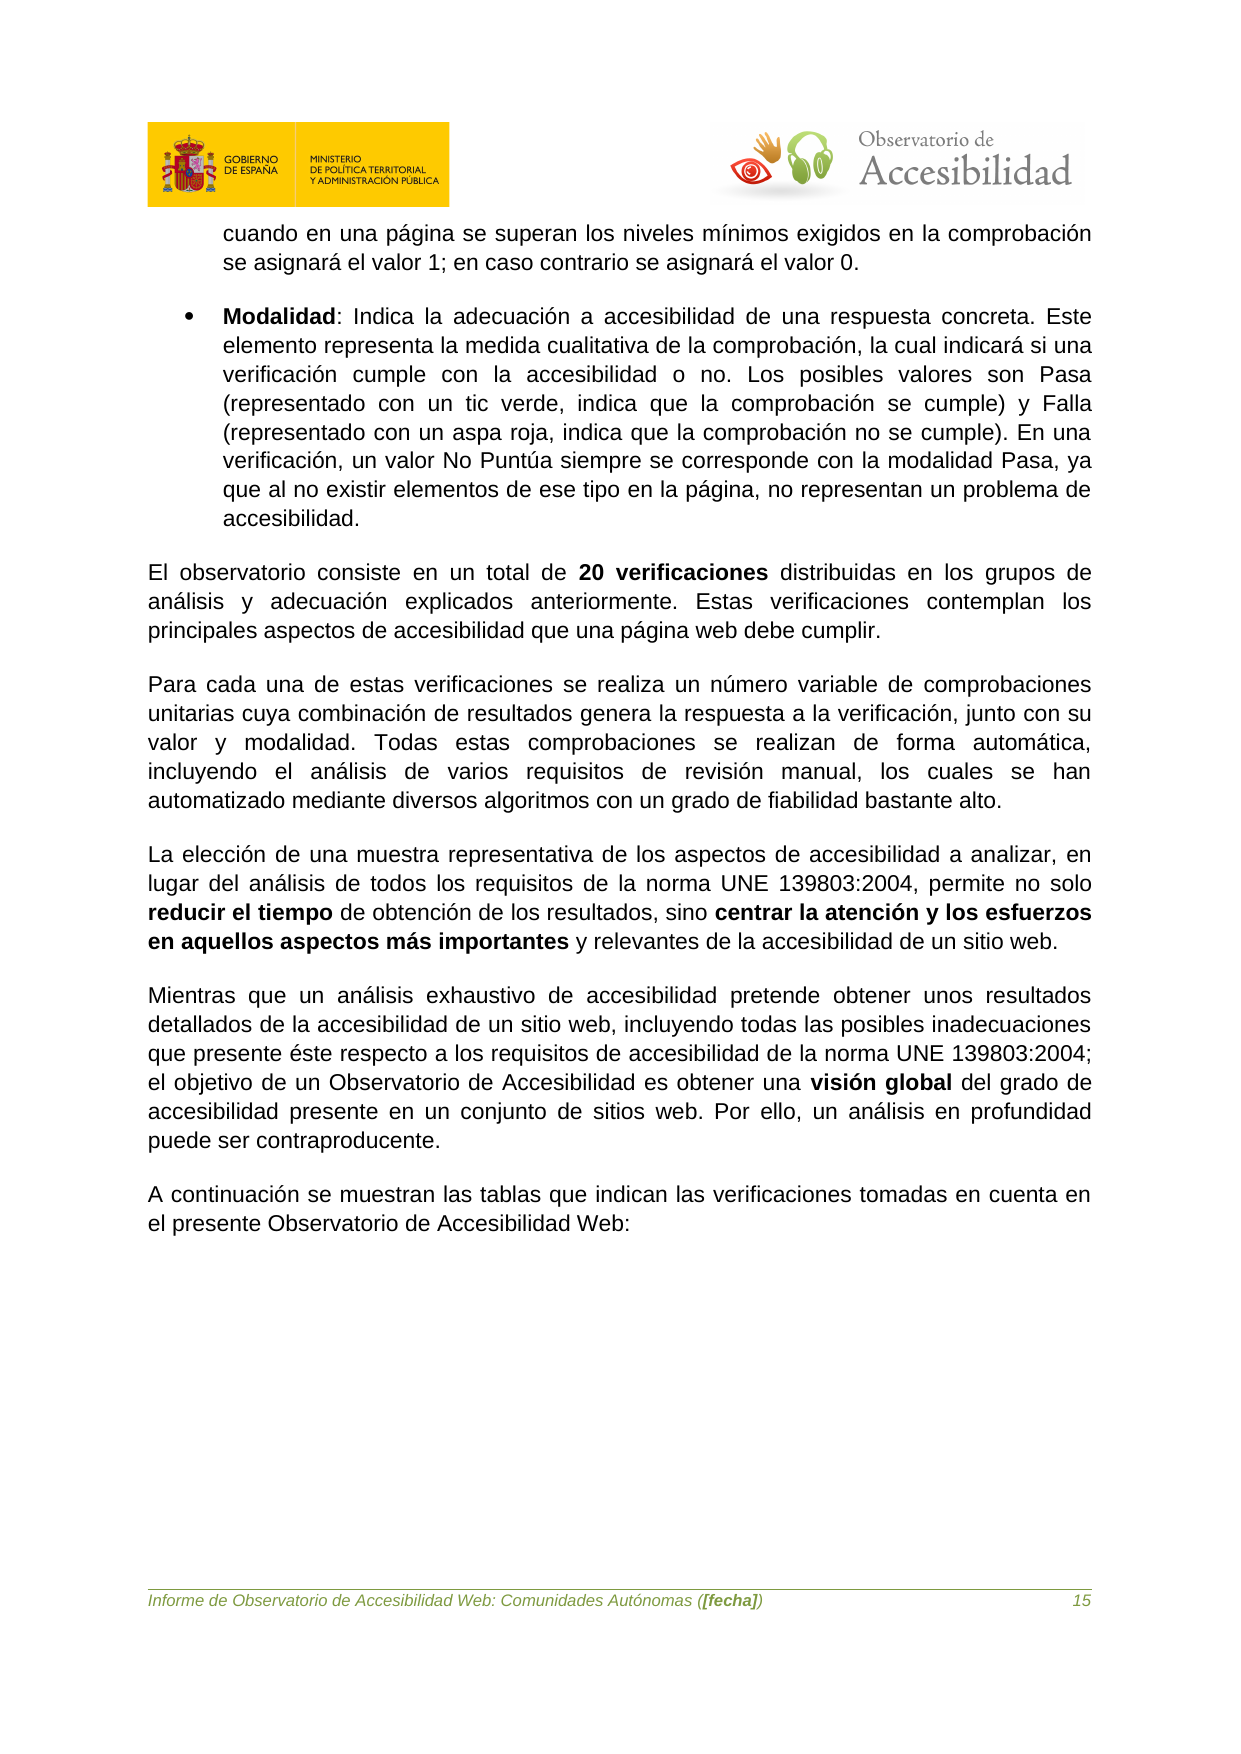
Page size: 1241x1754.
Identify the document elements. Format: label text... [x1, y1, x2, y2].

list cuando en una página se superan los niveles mínimos exigidos en la comprobación se asignará el valor 1; en caso contrario se asignará el valor 0. [185, 220, 1092, 275]
text A continuación se muestran las tablas que indican las verificaciones tomadas en cuenta en el presente Observatorio de Accesibilidad Web: [148, 1181, 1092, 1236]
text Para cada una de estas verificaciones se realiza un número variable de comprobaciones unitarias cuya combinación de resultados genera la respuesta a la verificación, junto con su valor y modalidad. Todas estas comprobaciones se realizan de forma automática, incluyendo el análisis de varios requisitos de revisión manual, los cuales se han automatizado mediante diversos algoritmos con un grado de fiabilidad bastante alto. [148, 671, 1092, 813]
text Mientras que un análisis exhaustivo de accesibilidad pretende obtener unos resultados detallados de la accesibilidad de un sitio web, incluyendo todas las posibles inadecuaciones que presente éste respecto a los requisitos de accesibilidad de la norma UNE 139803:2004; el objetivo de un Observatorio de Accesibilidad es obtener una visión global del grado de accesibilidad presente en un conjunto de sitios web. Por ello, un análisis en profundidad puede ser contraproducente. [148, 982, 1092, 1153]
list Modalidad: Indica la adecuación a accesibilidad de una respuesta concreta. Este elemento representa la medida cualitativa de la comprobación, la cual indicará si una verificación cumple con la accesibilidad o no. Los posibles valores son Pasa (representado con un tic verde, indica que la comprobación se cumple) y Falla (representado con un aspa roja, indica que la comprobación no se cumple). En una verificación, un valor No Puntúa siempre se corresponde con la modalidad Pasa, ya que al no existir elementos de ese tipo en la página, no representan un problema de accesibilidad. [185, 303, 1092, 532]
text La elección de una muestra representativa de los aspectos de accesibilidad a analizar, en lugar del análisis de todos los requisitos de la norma UNE 139803:2004, permite no solo reducir el tiempo de obtención de los resultados, sino centrar la atención y los esfuerzos en aquellos aspectos más importantes y relevantes de la accesibilidad de un sitio web. [148, 841, 1092, 954]
text El observatorio consiste en un total de 20 verificaciones distribuidas en los grupos de análisis y adecuación explicados anteriormente. Estas verificaciones contemplan los principales aspectos de accesibilidad que una página web debe cumplir. [148, 559, 1092, 643]
